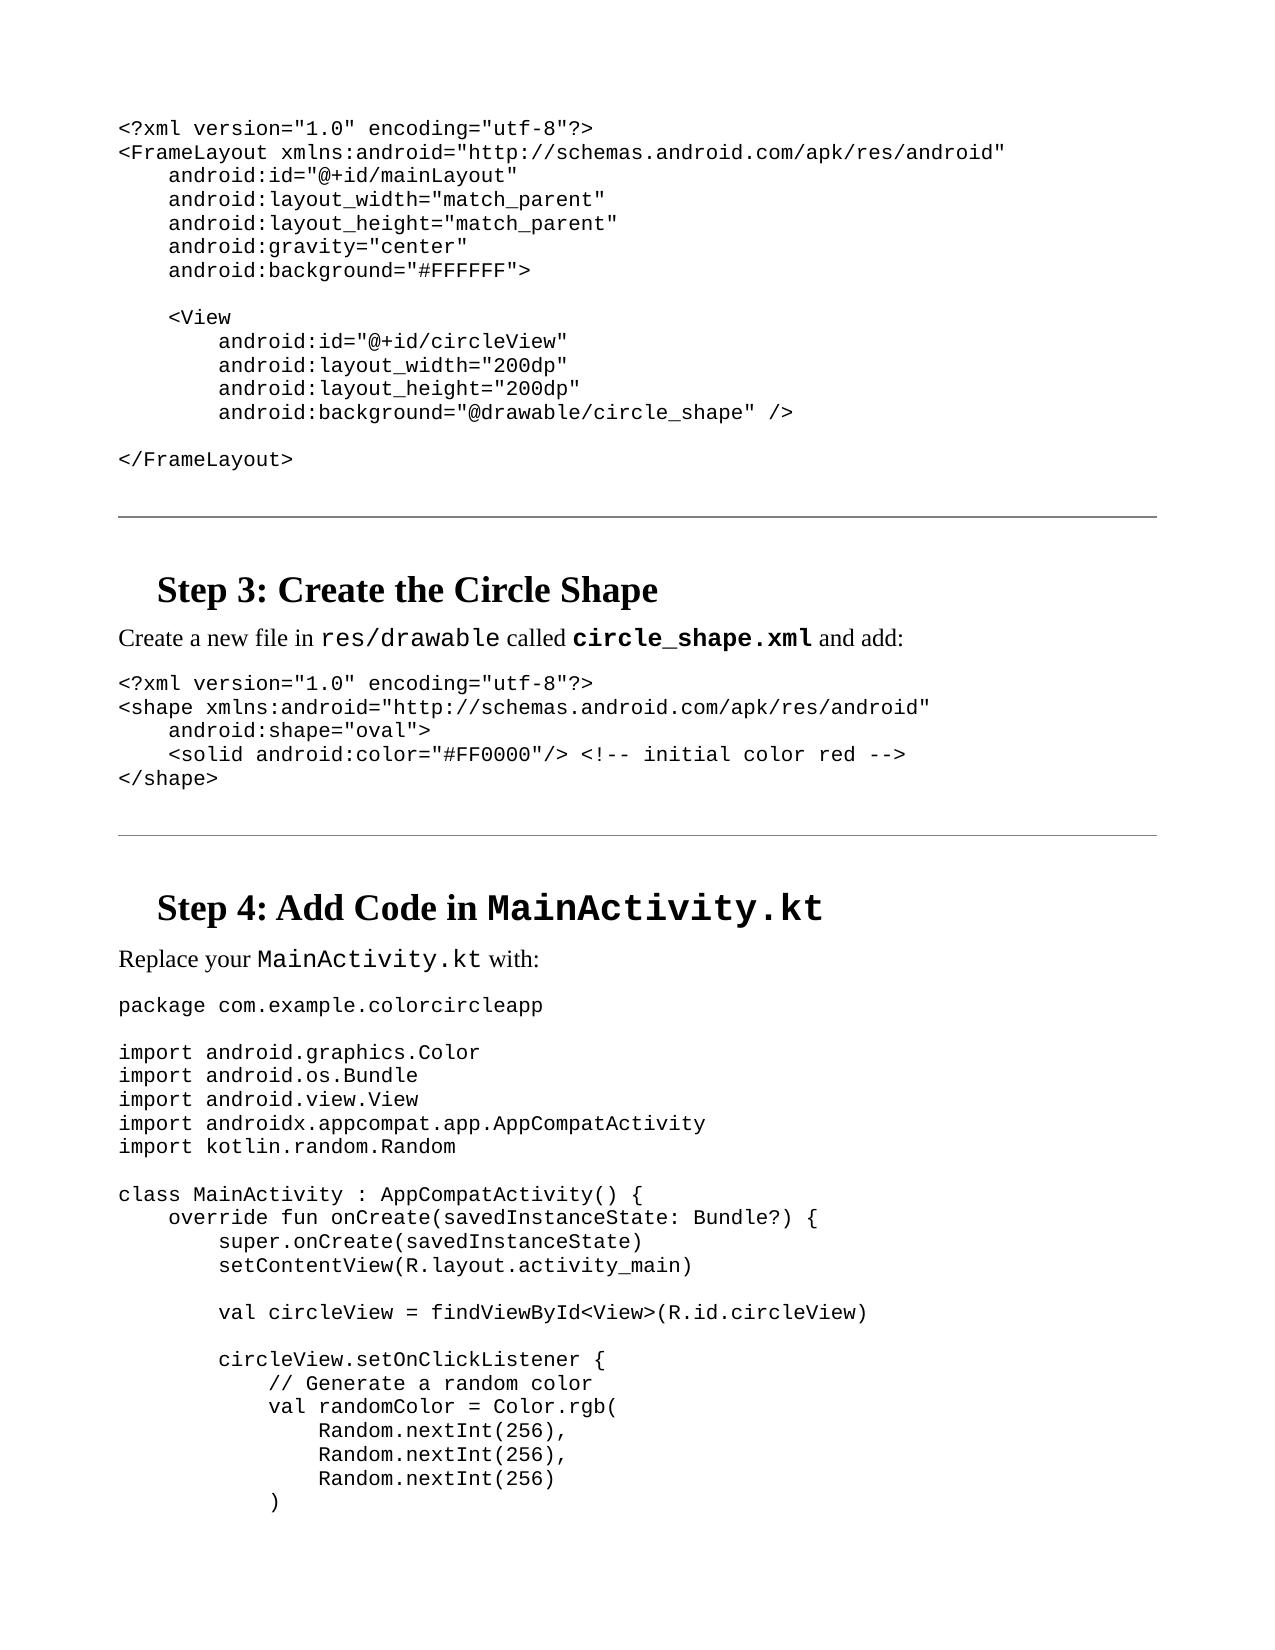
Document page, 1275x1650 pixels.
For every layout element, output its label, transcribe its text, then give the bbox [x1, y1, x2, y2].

text ) [118, 1491, 1157, 1515]
text Random.nextInt(256) [118, 1467, 1157, 1491]
text import android.view.View [118, 1089, 1157, 1113]
text val randomColor = Color.rgb( [118, 1397, 1157, 1420]
text android:gravity="center" [118, 236, 1157, 260]
text android:id="@+id/circleView" [118, 331, 1157, 354]
text super.onCreate(savedInstanceState) [118, 1231, 1157, 1255]
text import kotlin.random.Random [118, 1136, 1157, 1160]
text <View [118, 307, 1157, 331]
text android:background="#FFFFFF"> [118, 260, 1157, 284]
text </FrameLayout> [118, 449, 1157, 473]
text import androidx.appcompat.app.AppCompatActivity [118, 1113, 1157, 1136]
text android:id="@+id/mainLayout" [118, 165, 1157, 189]
text android:layout_height="200dp" [118, 378, 1157, 402]
text android:shape="oval"> [118, 720, 1157, 744]
text android:background="@drawable/circle_shape" /> [118, 402, 1157, 426]
text </shape> [118, 768, 1157, 791]
text Random.nextInt(256), [118, 1444, 1157, 1467]
text android:layout_width="match_parent" [118, 189, 1157, 213]
text import android.os.Bundle [118, 1066, 1157, 1089]
text import android.graphics.Color [118, 1042, 1157, 1066]
text Random.nextInt(256), [118, 1420, 1157, 1444]
text <?xml version="1.0" encoding="utf-8"?> [118, 118, 1157, 142]
text setContentView(R.layout.activity_main) [118, 1255, 1157, 1278]
text package com.example.colorcircleapp [118, 994, 1157, 1018]
text override fun onCreate(savedInstanceState: Bundle?) { [118, 1207, 1157, 1231]
text Create a new file in res/drawable called circle_shape.xml and add: [118, 623, 1157, 654]
text circleView.setOnClickListener { [118, 1349, 1157, 1373]
text android:layout_height="match_parent" [118, 213, 1157, 236]
text <shape xmlns:android="http://schemas.android.com/apk/res/android" [118, 697, 1157, 720]
text android:layout_width="200dp" [118, 354, 1157, 378]
text // Generate a random color [118, 1373, 1157, 1397]
subtitle 🎨 Step 3: Create the Circle Shape [118, 567, 1157, 611]
text <FrameLayout xmlns:android="http://schemas.android.com/apk/res/android" [118, 142, 1157, 165]
subtitle 💡 Step 4: Add Code in MainActivity.kt [118, 886, 1157, 932]
text Replace your MainActivity.kt with: [118, 944, 1157, 975]
text <solid android:color="#FF0000"/> <!-- initial color red --> [118, 744, 1157, 768]
text val circleView = findViewById<View>(R.id.circleView) [118, 1302, 1157, 1326]
text <?xml version="1.0" encoding="utf-8"?> [118, 673, 1157, 697]
text class MainActivity : AppCompatActivity() { [118, 1184, 1157, 1207]
